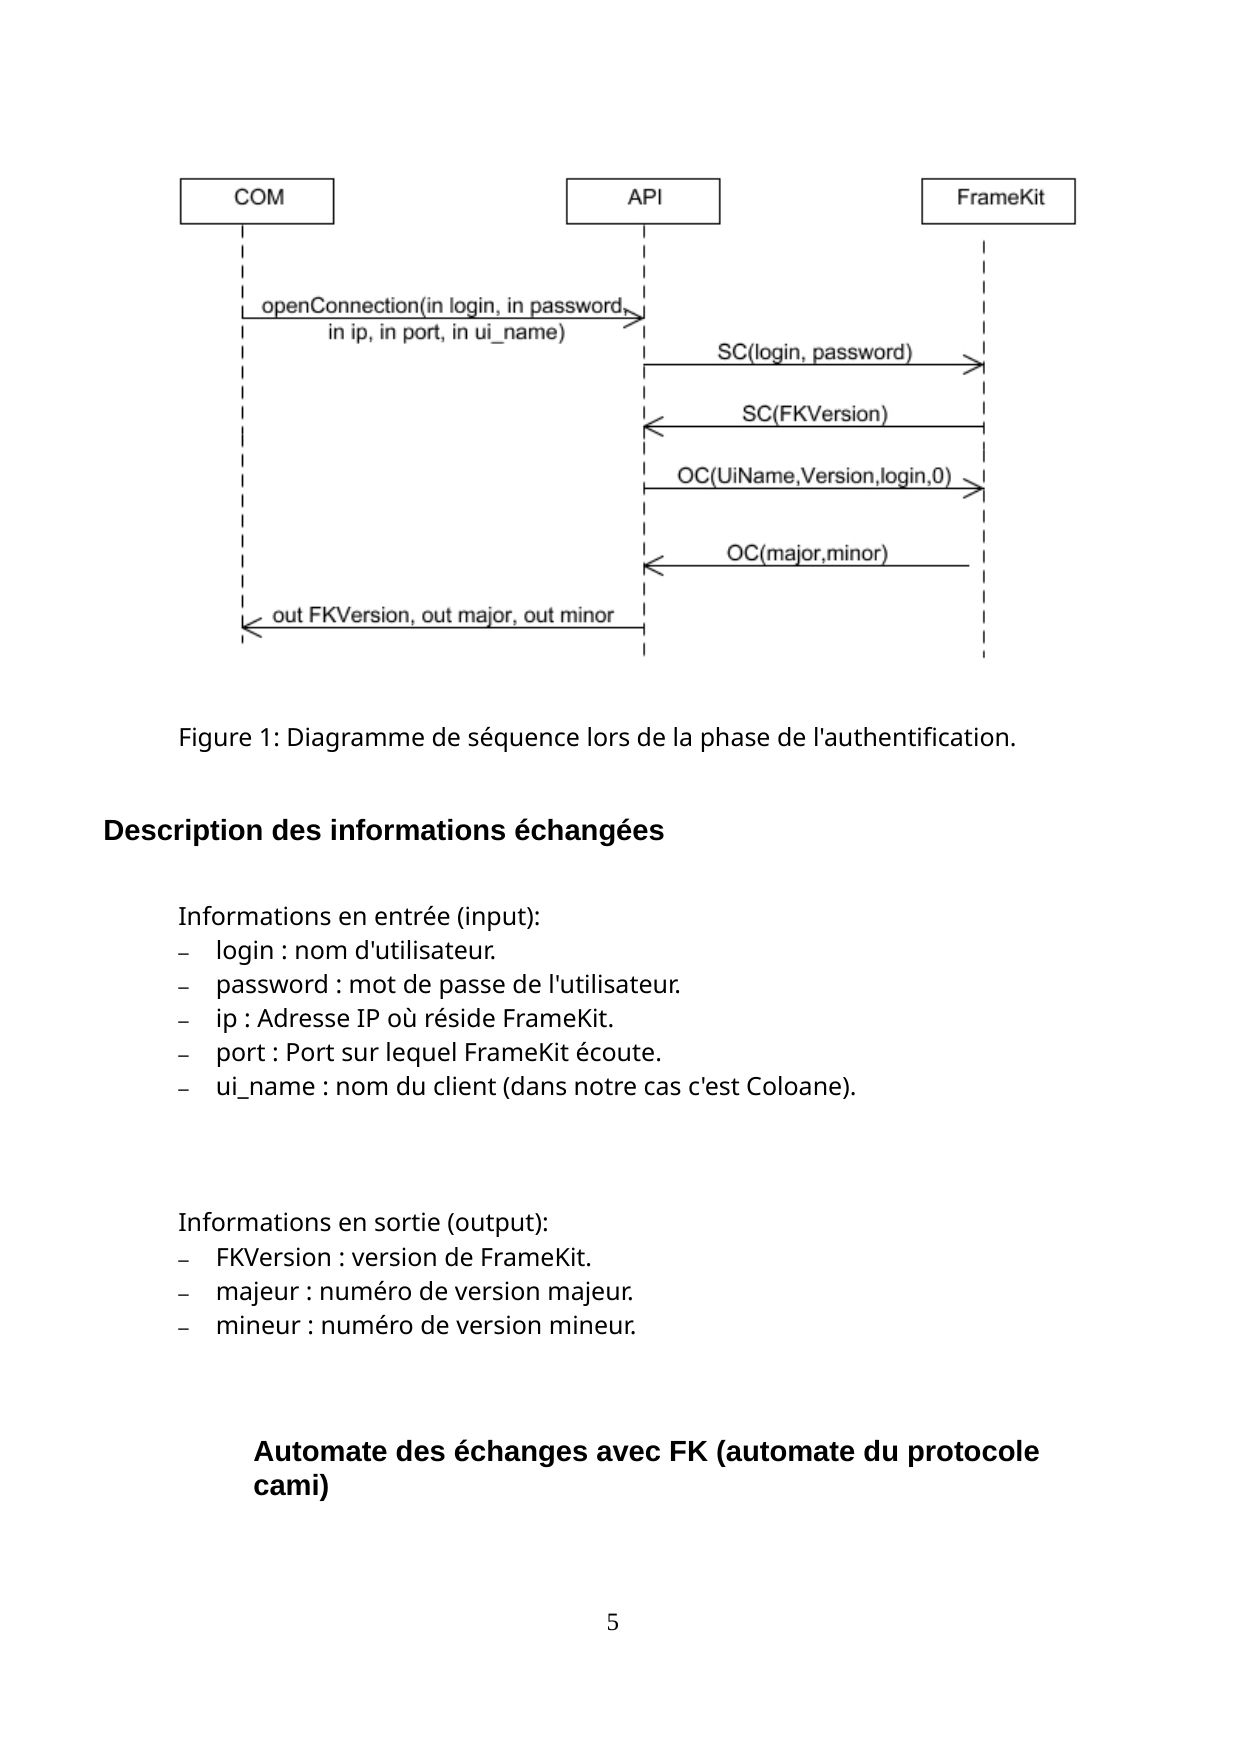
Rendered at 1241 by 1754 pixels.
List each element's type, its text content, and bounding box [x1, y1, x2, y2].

picture [103, 132, 1107, 720]
list FKVersion : version de FrameKit. [178, 1239, 1122, 1273]
list password : mot de passe de l'utilisateur. [178, 967, 1122, 1001]
list port : Port sur lequel FrameKit écoute. [178, 1035, 1122, 1069]
list mineur : numéro de version mineur. [178, 1307, 1122, 1341]
subtitle Description des informations échangées [103, 813, 1122, 846]
subtitle Automate des échanges avec FK (automate du protocole cami) [216, 1434, 1122, 1502]
list majeur : numéro de version majeur. [178, 1273, 1122, 1307]
list login : nom d'utilisateur. [178, 933, 1122, 967]
list Informations en sortie (output): [141, 1205, 1122, 1239]
text Informations en entrée (input): [178, 898, 1122, 933]
list ui_name : nom du client (dans notre cas c'est Coloane). [178, 1069, 1122, 1103]
list Figure 1: Diagramme de séquence lors de la phase de l'authentification. [141, 118, 1122, 754]
list ip : Adresse IP où réside FrameKit. [178, 1001, 1122, 1035]
